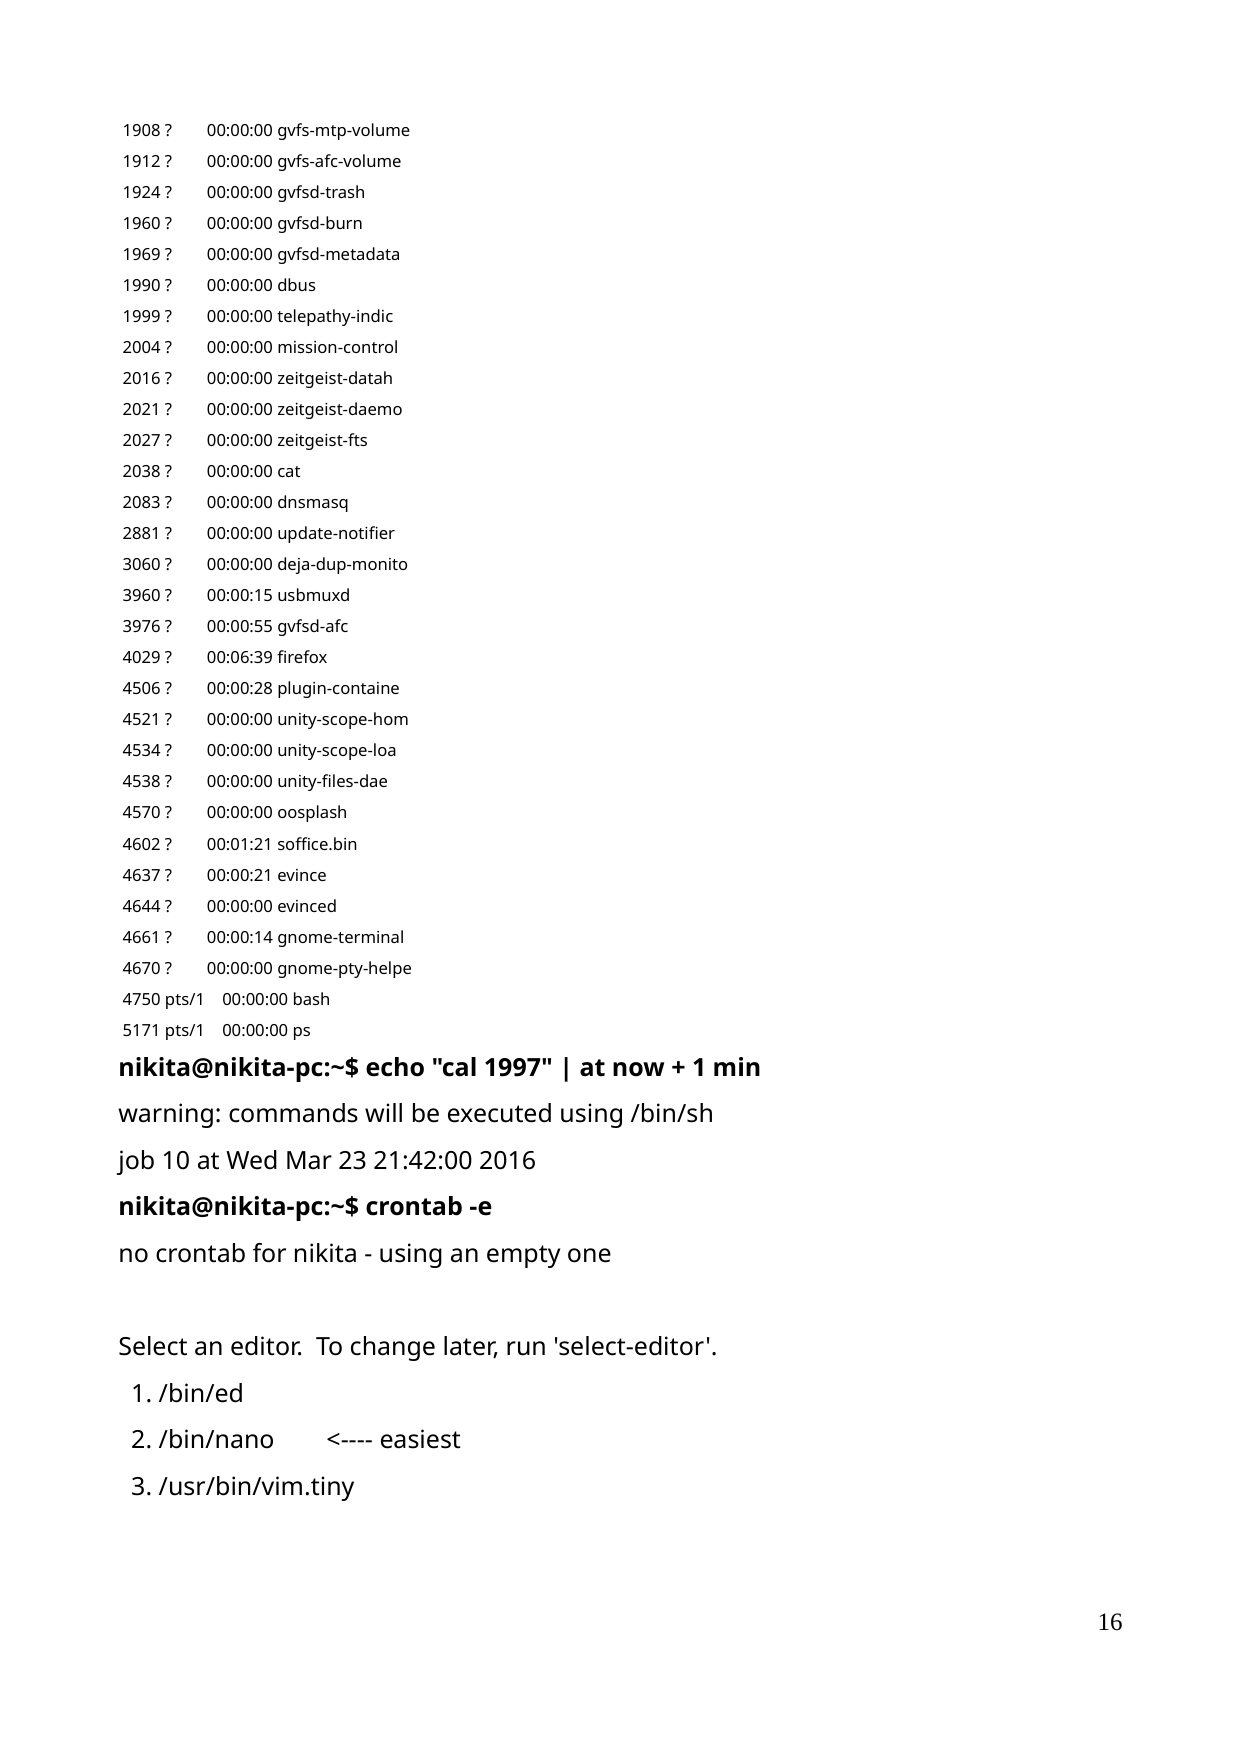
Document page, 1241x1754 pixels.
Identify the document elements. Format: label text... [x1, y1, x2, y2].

list 2021 ? 00:00:00 zeitgeist-daemo [118, 397, 1122, 420]
list 4538 ? 00:00:00 unity-files-dae [118, 770, 1122, 793]
list 2. /bin/nano <---- easiest [118, 1422, 1122, 1456]
list 3976 ? 00:00:55 gvfsd-afc [118, 615, 1122, 637]
list 3. /usr/bin/vim.tiny [118, 1468, 1122, 1502]
list 3960 ? 00:00:15 usbmuxd [118, 584, 1122, 606]
list 2083 ? 00:00:00 dnsmasq [118, 491, 1122, 513]
list 1924 ? 00:00:00 gvfsd-trash [118, 180, 1122, 203]
list 2881 ? 00:00:00 update-notifier [118, 522, 1122, 544]
list warning: commands will be executed using /bin/sh [118, 1096, 1122, 1130]
list 1999 ? 00:00:00 telepathy-indic [118, 304, 1122, 327]
list job 10 at Wed Mar 23 21:42:00 2016 [118, 1142, 1122, 1177]
list 2038 ? 00:00:00 cat [118, 459, 1122, 482]
list 1969 ? 00:00:00 gvfsd-metadata [118, 242, 1122, 265]
list 4750 pts/1 00:00:00 bash [118, 987, 1122, 1010]
list 1960 ? 00:00:00 gvfsd-burn [118, 211, 1122, 234]
list 4661 ? 00:00:14 gnome-terminal [118, 925, 1122, 948]
list Select an editor. To change later, run 'select-editor'. [118, 1329, 1122, 1363]
list 4670 ? 00:00:00 gnome-pty-helpe [118, 956, 1122, 979]
list 4637 ? 00:00:21 evince [118, 863, 1122, 886]
list 1912 ? 00:00:00 gvfs-afc-volume [118, 149, 1122, 172]
list 2004 ? 00:00:00 mission-control [118, 335, 1122, 358]
list 3060 ? 00:00:00 deja-dup-monito [118, 553, 1122, 575]
list 1990 ? 00:00:00 dbus [118, 273, 1122, 296]
list 4506 ? 00:00:28 plugin-containe [118, 677, 1122, 699]
list no crontab for nikita - using an empty one [118, 1236, 1122, 1270]
list nikita@nikita-pc:~$ crontab -e [118, 1189, 1122, 1223]
list 5171 pts/1 00:00:00 ps [118, 1018, 1122, 1041]
list 2027 ? 00:00:00 zeitgeist-fts [118, 428, 1122, 451]
list 4602 ? 00:01:21 soffice.bin [118, 832, 1122, 855]
list 4534 ? 00:00:00 unity-scope-loa [118, 739, 1122, 762]
list 4521 ? 00:00:00 unity-scope-hom [118, 708, 1122, 731]
list 2016 ? 00:00:00 zeitgeist-datah [118, 366, 1122, 389]
list nikita@nikita-pc:~$ echo "cal 1997" | at now + 1 min [118, 1049, 1122, 1083]
list 4570 ? 00:00:00 oosplash [118, 801, 1122, 824]
list 4029 ? 00:06:39 firefox [118, 646, 1122, 668]
list 1908 ? 00:00:00 gvfs-mtp-volume [118, 118, 1122, 141]
list 4644 ? 00:00:00 evinced [118, 894, 1122, 917]
list 1. /bin/ed [118, 1375, 1122, 1409]
